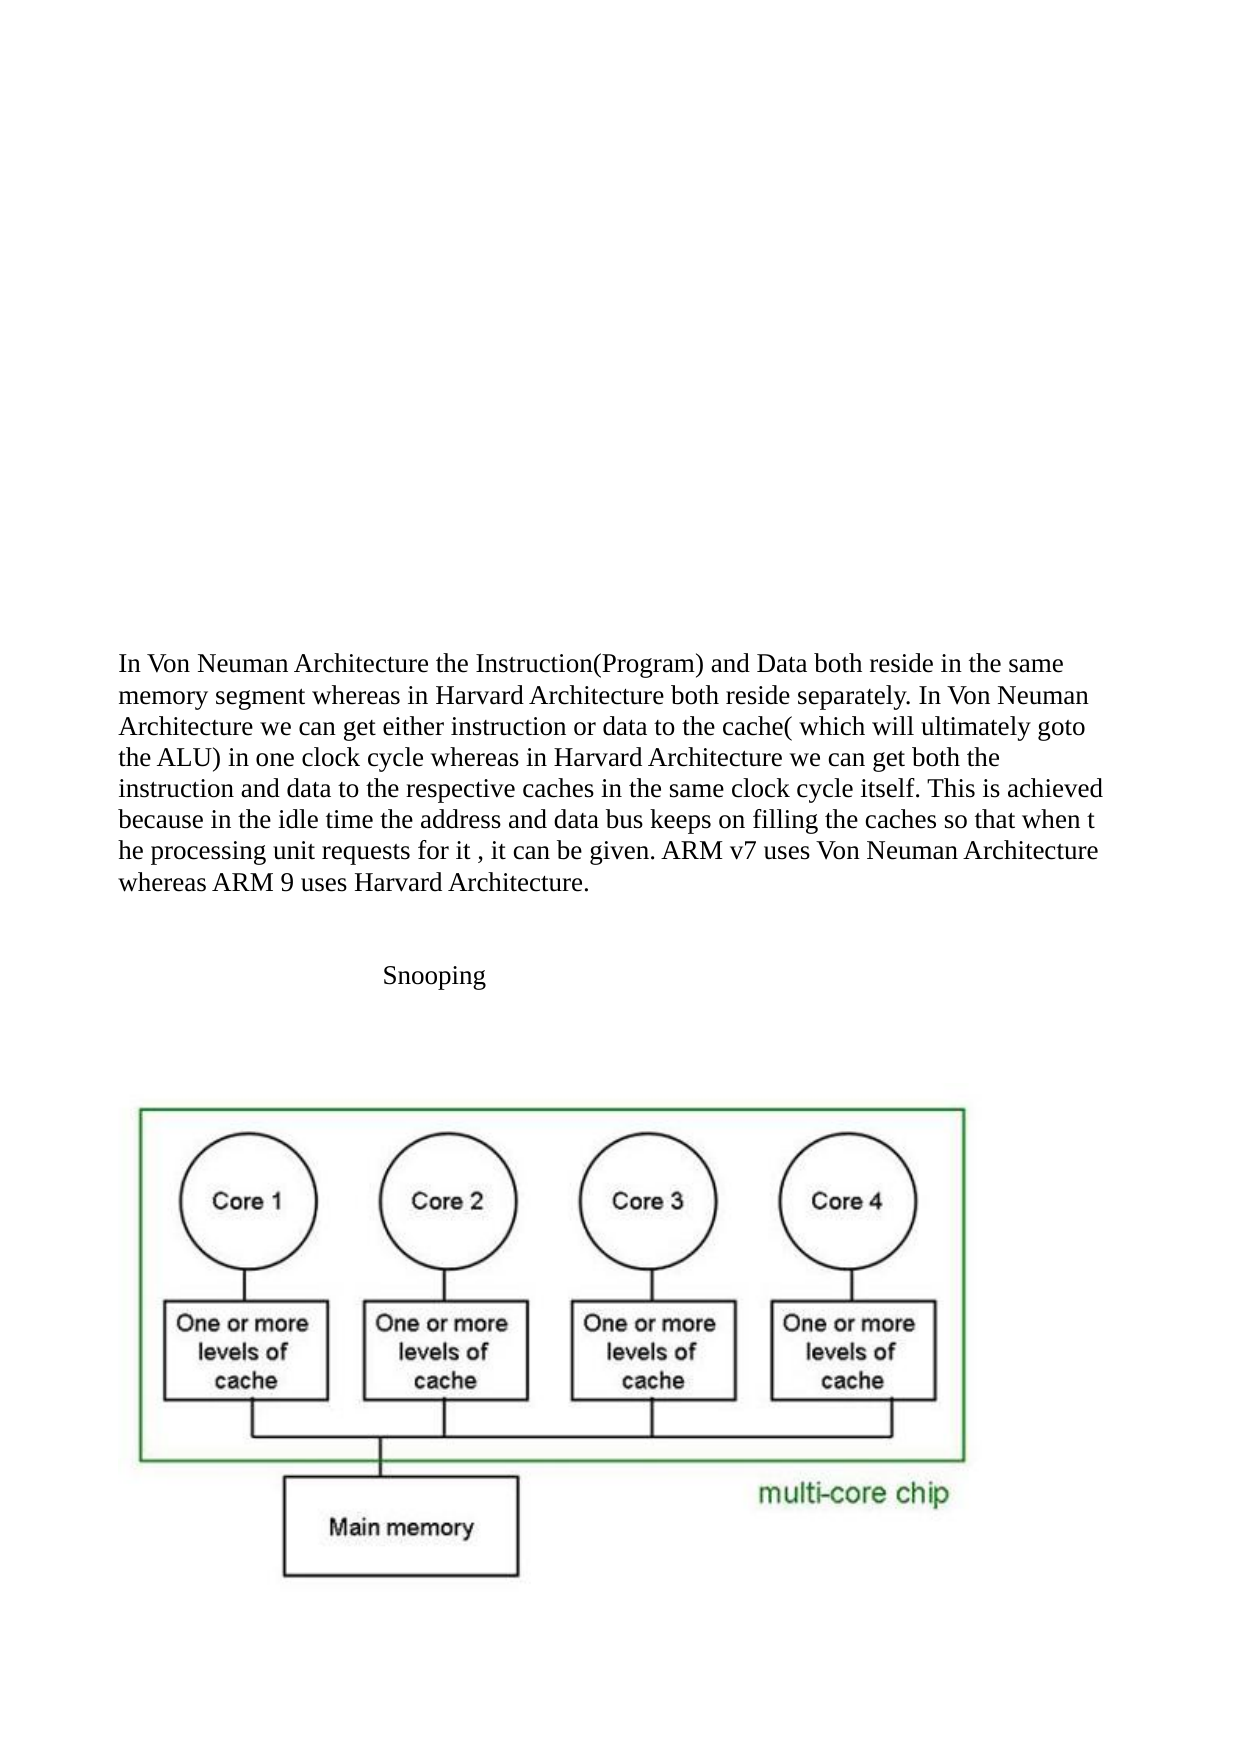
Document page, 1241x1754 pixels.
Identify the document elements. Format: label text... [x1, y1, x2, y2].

text In Von Neuman Architecture the Instruction(Program) and Data both reside in the same memory segment whereas in Harvard Architecture both reside separately. In Von Neuman Architecture we can get either instruction or data to the cache( which will ultimately goto the ALU) in one clock cycle whereas in Harvard Architecture we can get both the instruction and data to the respective caches in the same clock cycle itself. This is achieved because in the idle time the address and data bus keeps on filling the caches so that when t [118, 648, 1122, 834]
text Snooping [118, 959, 1122, 990]
text he processing unit requests for it , it can be given. ARM v7 uses Von Neuman Architecture whereas ARM 9 uses Harvard Architecture. [118, 834, 1122, 897]
picture [118, 1083, 983, 1595]
